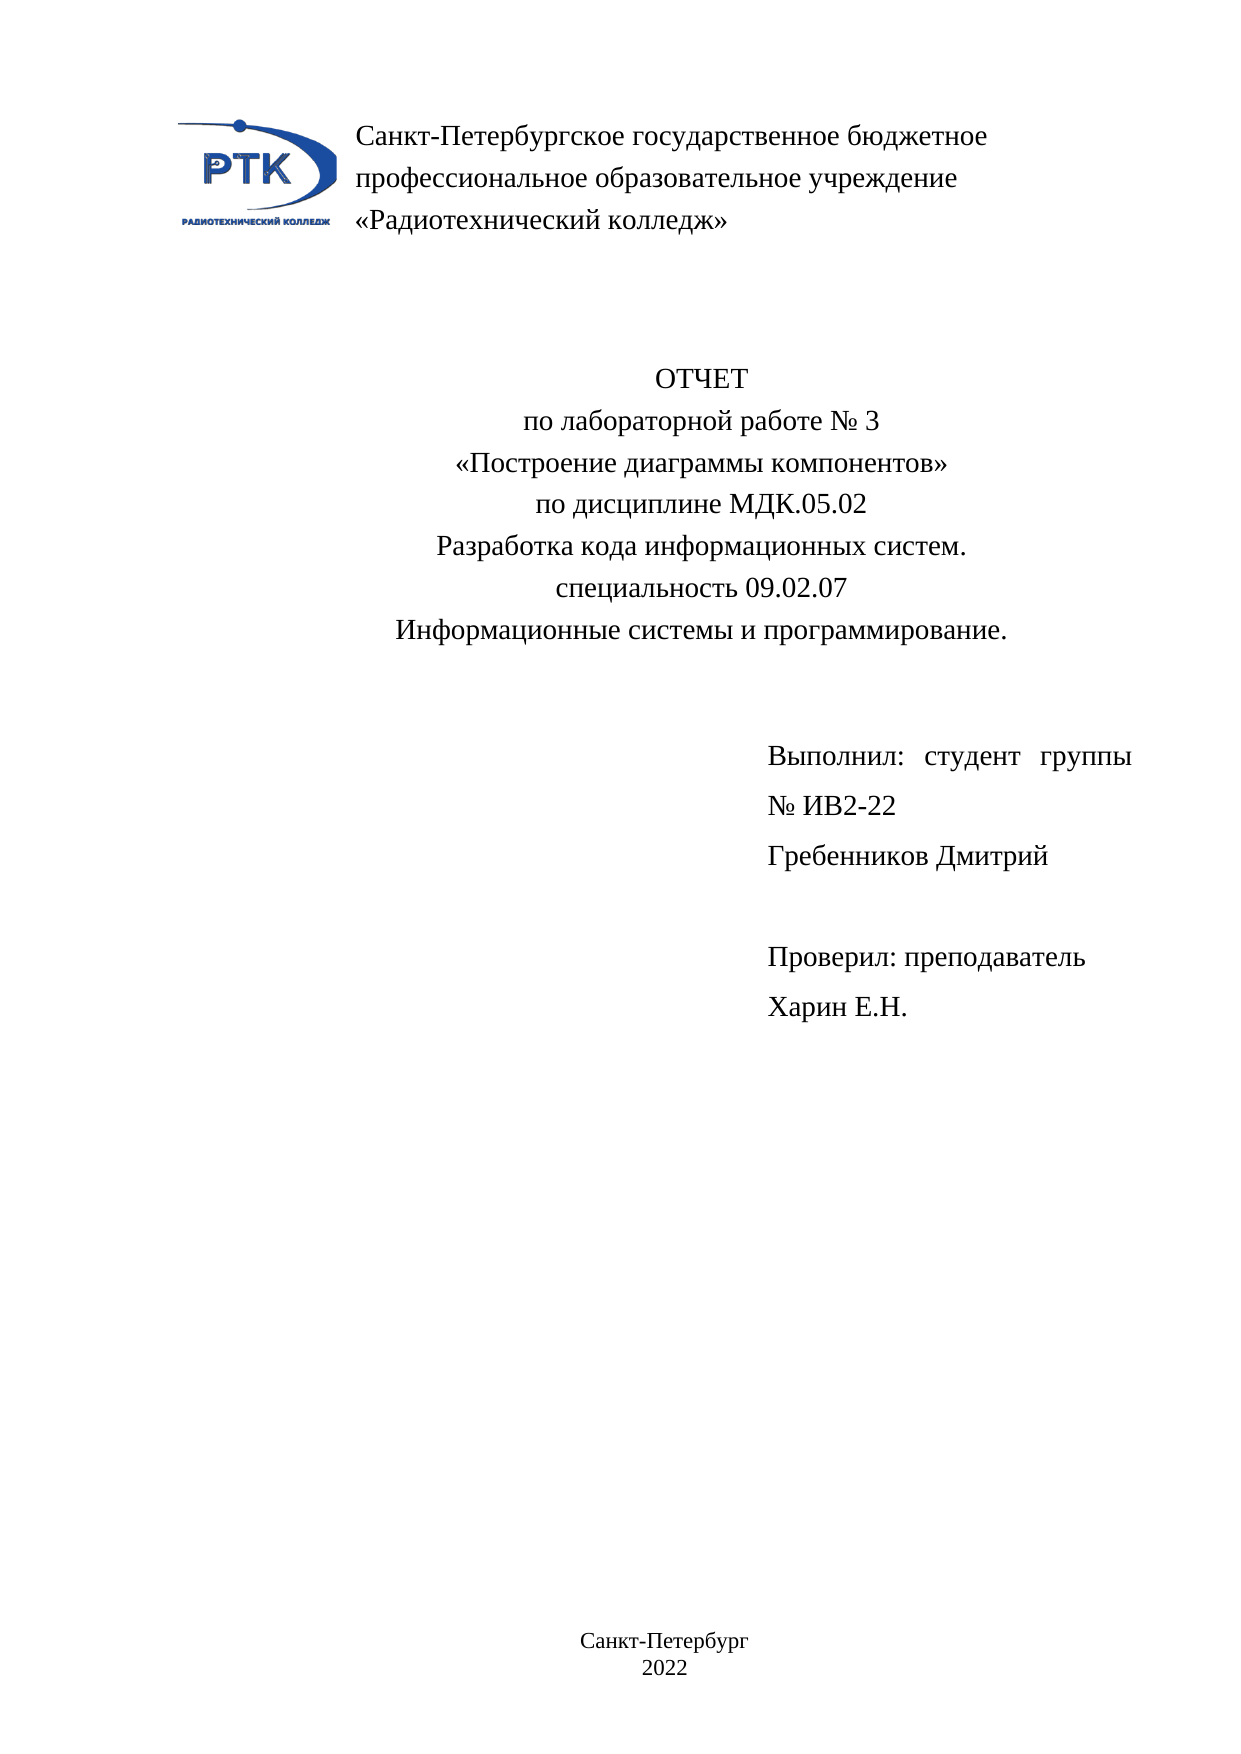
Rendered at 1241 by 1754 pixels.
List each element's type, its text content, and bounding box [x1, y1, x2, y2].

text Информационные системы и программирование. [177, 612, 1152, 646]
picture [193, 118, 341, 227]
text Разработка кода информационных систем. [177, 528, 1152, 562]
text «Радиотехнический колледж» [177, 202, 1152, 235]
text «Построение диаграммы компонентов» [177, 445, 1152, 478]
text Санкт-Петербургское государственное бюджетное [341, 118, 1152, 152]
text по лабораторной работе № 3 [177, 403, 1152, 436]
text Гребенников Дмитрий [693, 838, 1152, 872]
text ОТЧЕТ [177, 361, 1152, 394]
text Выполнил: студент группы № ИВ2-22 [693, 738, 1152, 822]
text по дисциплине МДК.05.02 [177, 487, 1152, 520]
text специальность 09.02.07 [177, 570, 1152, 604]
text Проверил: преподаватель [693, 939, 1152, 973]
text профессиональное образовательное учреждение [341, 160, 1152, 193]
text Харин Е.Н. [693, 989, 1152, 1023]
